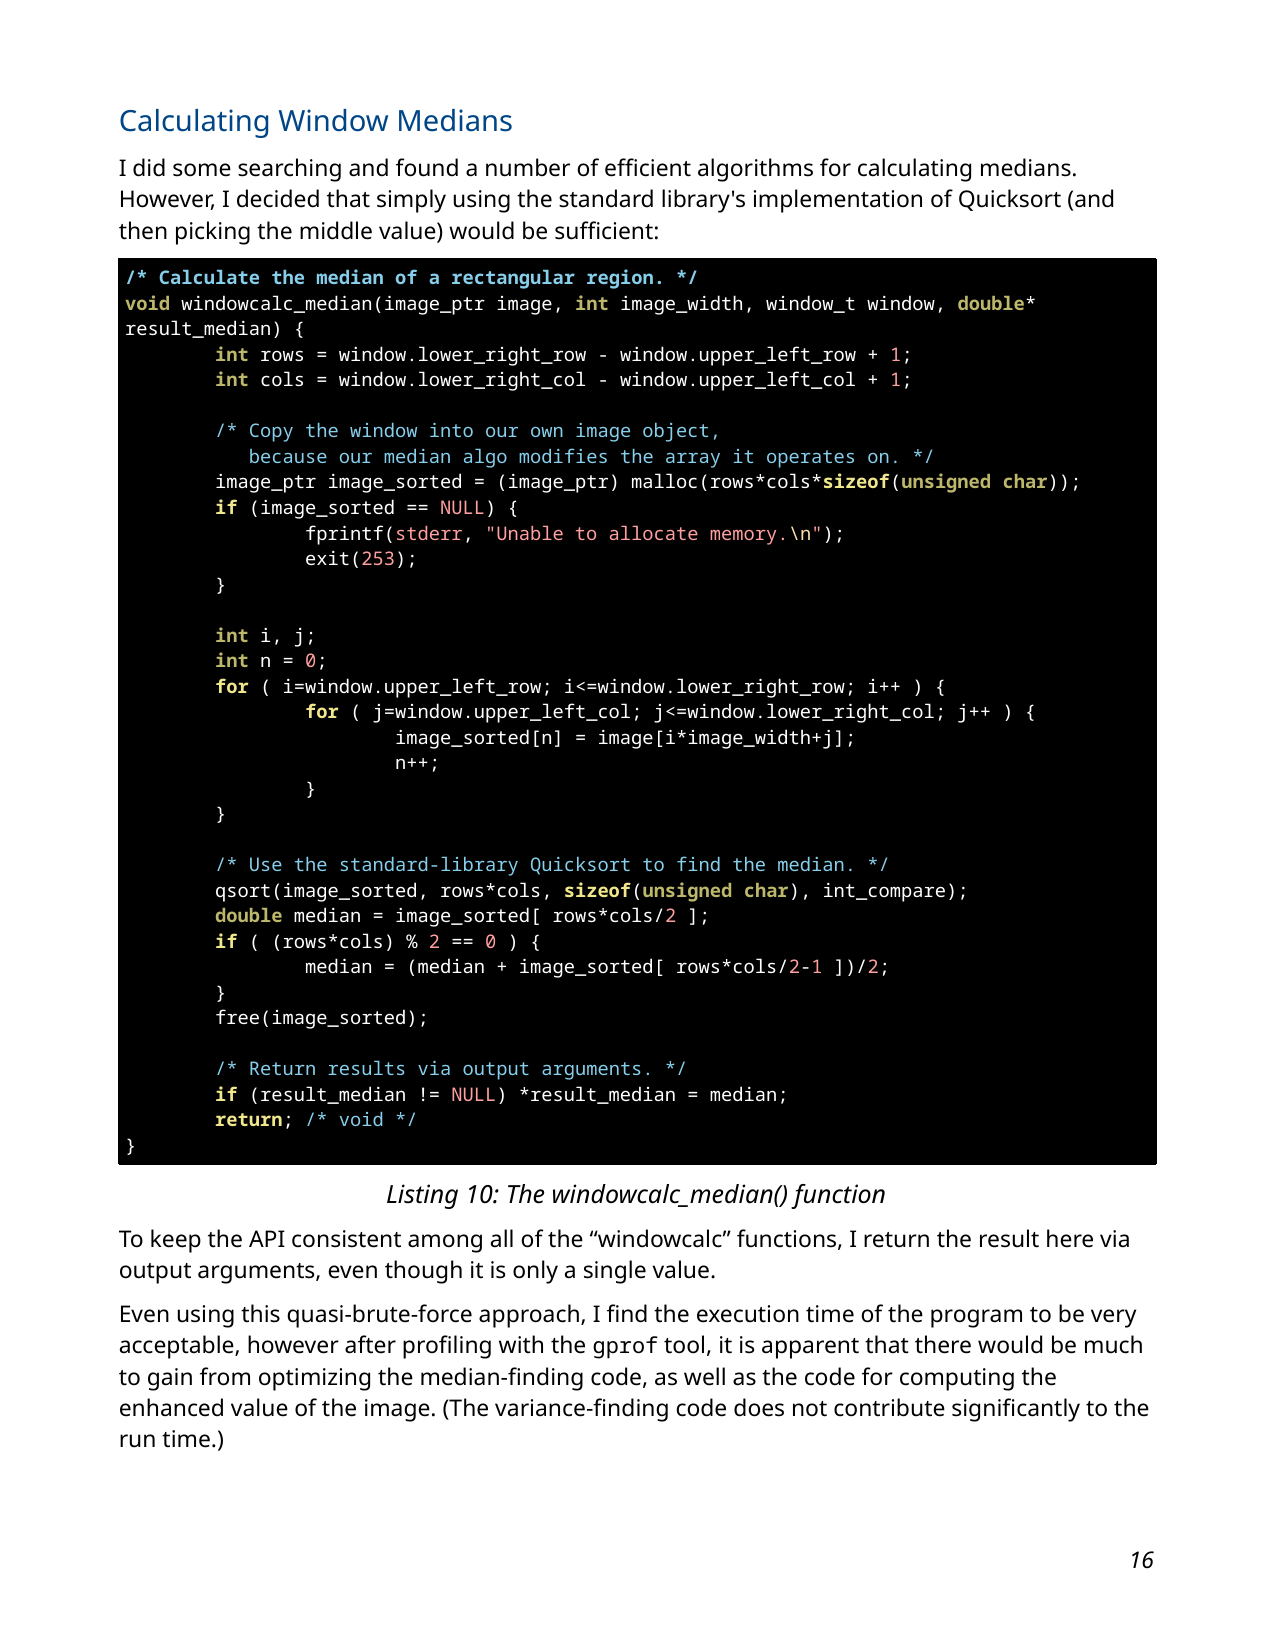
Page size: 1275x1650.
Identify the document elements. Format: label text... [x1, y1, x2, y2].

text because our median algo modifies the array it operates on. */ image_ptr image_sorted = (image_ptr) malloc(rows*cols*sizeof(unsigned char)); if (image_sorted == NULL) { fprintf(stderr, "Unable to allocate memory.\n"); exit(253); } int i, j; int n = 0; for ( i=window.upper_left_row; i<=window.lower_right_row; i++ ) { for ( j=window.upper_left_col; j<=window.lower_right_col; j++ ) { image_sorted[n] = image[i*image_width+j]; n++; } } /* Use the standard-library Quicksort to find the median. */ qsort(image_sorted, rows*cols, sizeof(unsigned char), int_compare); double median = image_sorted[ rows*cols/2 ]; if ( (rows*cols) % 2 == 0 ) { median = (median + image_sorted[ rows*cols/2-1 ])/2; } free(image_sorted); /* Return results via output arguments. */ if (result_median != NULL) *result_median = median; return; /* void */ } [120, 437, 1156, 1164]
text void windowcalc_median(image_ptr image, int image_width, window_t window, double* result_median) { int rows = window.lower_right_row - window.upper_left_row + 1; int cols = window.lower_right_col - window.upper_left_col + 1; /* Copy the window into our own image object, [120, 284, 1156, 437]
text Even using this quasi-brute-force approach, I find the execution time of the program to be very acceptable, however after profiling with the gprof tool, it is apparent that there would be much to gain from optimizing the median-finding code, as well as the code for computing the enhanced value of the image. (The variance-finding code does not contribute significantly to the run time.) [118, 1298, 1156, 1454]
subtitle Calculating Window Medians [118, 100, 1156, 140]
list Listing 10: The windowcalc_median() function [118, 1176, 1156, 1211]
text /* Calculate the median of a rectangular region. */ [120, 260, 1156, 284]
text To keep the API consistent among all of the “windowcalc” functions, I return the result here via output arguments, even though it is only a single value. [118, 1223, 1156, 1286]
text I did some searching and found a number of efficient algorithms for calculating medians. However, I decided that simply using the standard library's implementation of Quicksort (and then picking the middle value) would be sufficient: [118, 152, 1156, 246]
